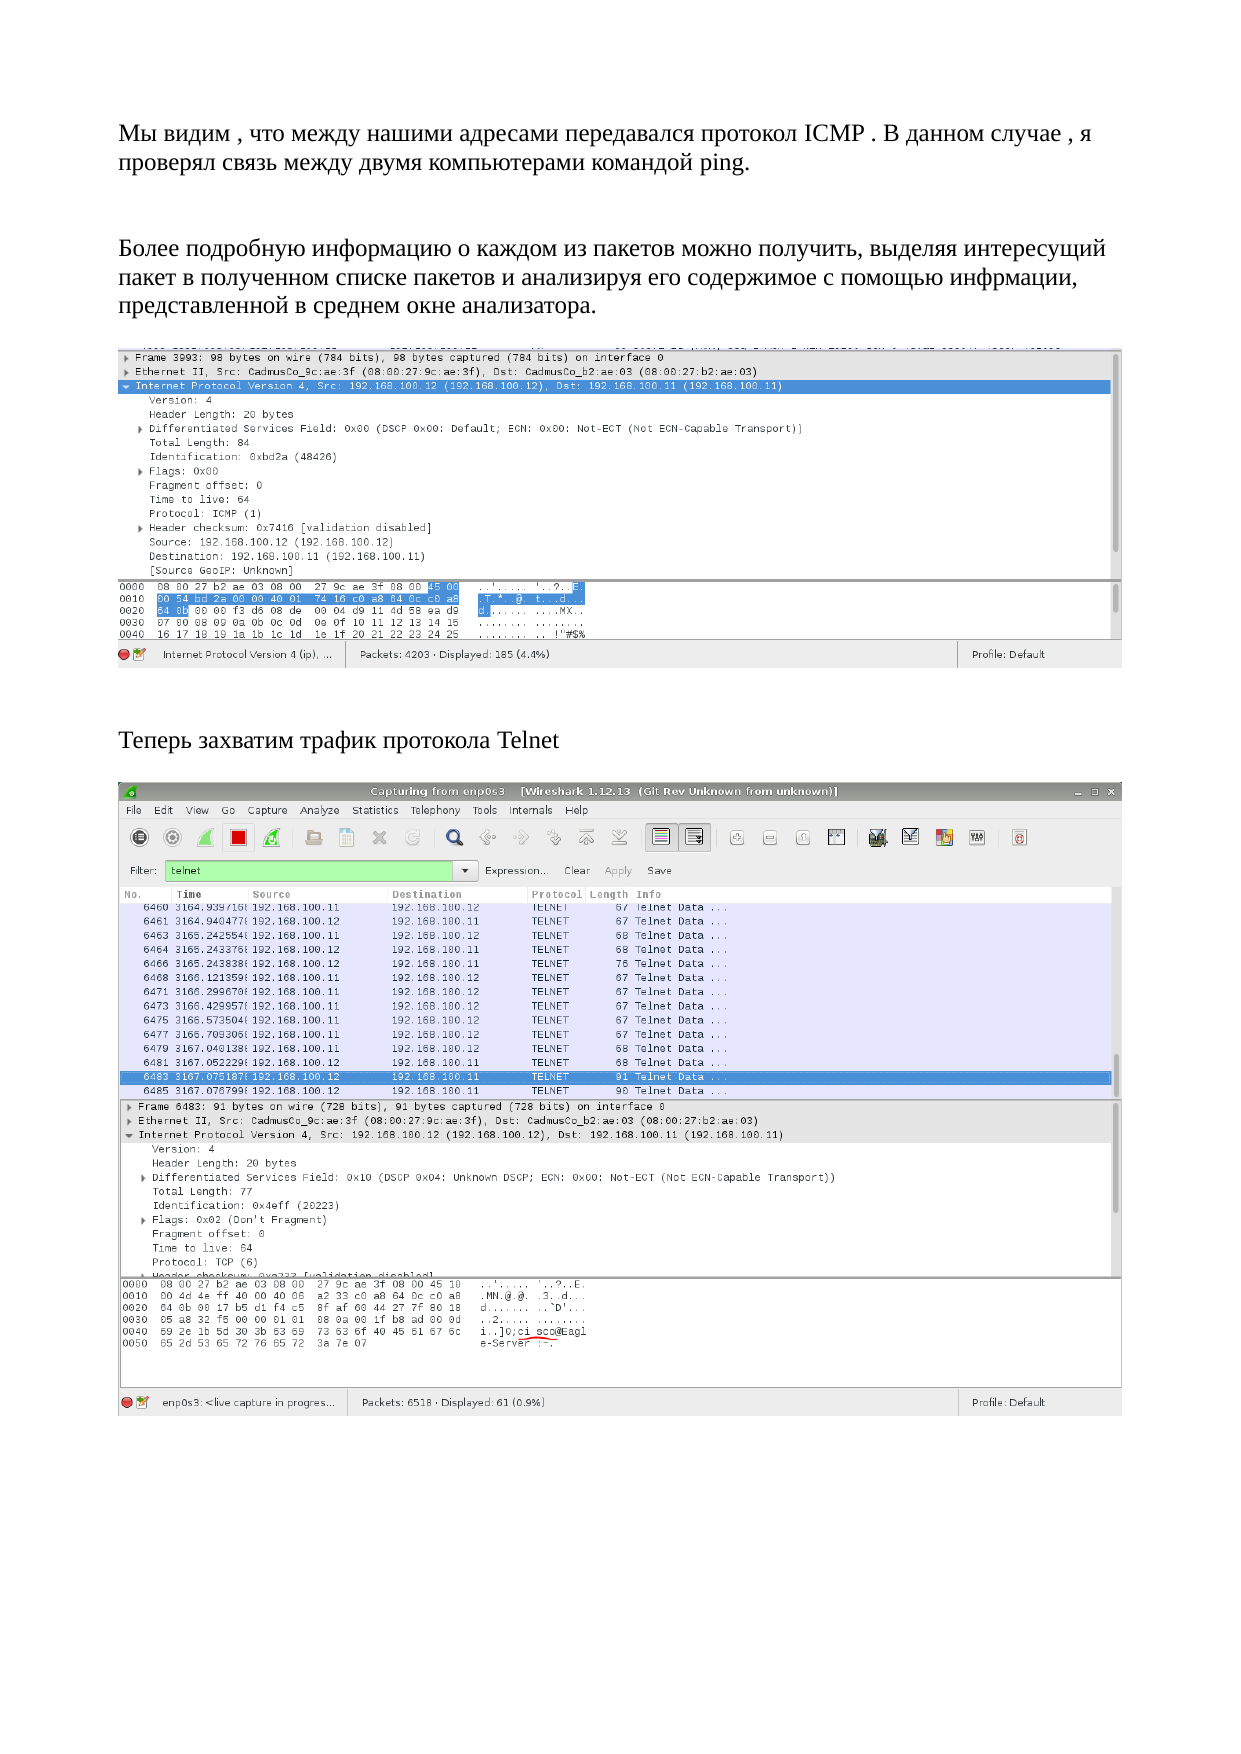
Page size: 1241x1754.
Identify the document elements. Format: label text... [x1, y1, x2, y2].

picture [118, 782, 1122, 1416]
text Теперь захватим трафик протокола Telnet [118, 725, 1122, 754]
picture [118, 348, 1122, 668]
text Более подробную информацию о каждом из пакетов можно получить, выделяя интересущий пакет в полученном списке пакетов и анализируя его содержимое с помощью инфрмации, представленной в среднем окне анализатора. [118, 233, 1122, 319]
text Мы видим , что между нашими адресами передавался протокол ICMP . В данном случае , я проверял связь между двумя компьютерами командой ping. [118, 118, 1122, 176]
